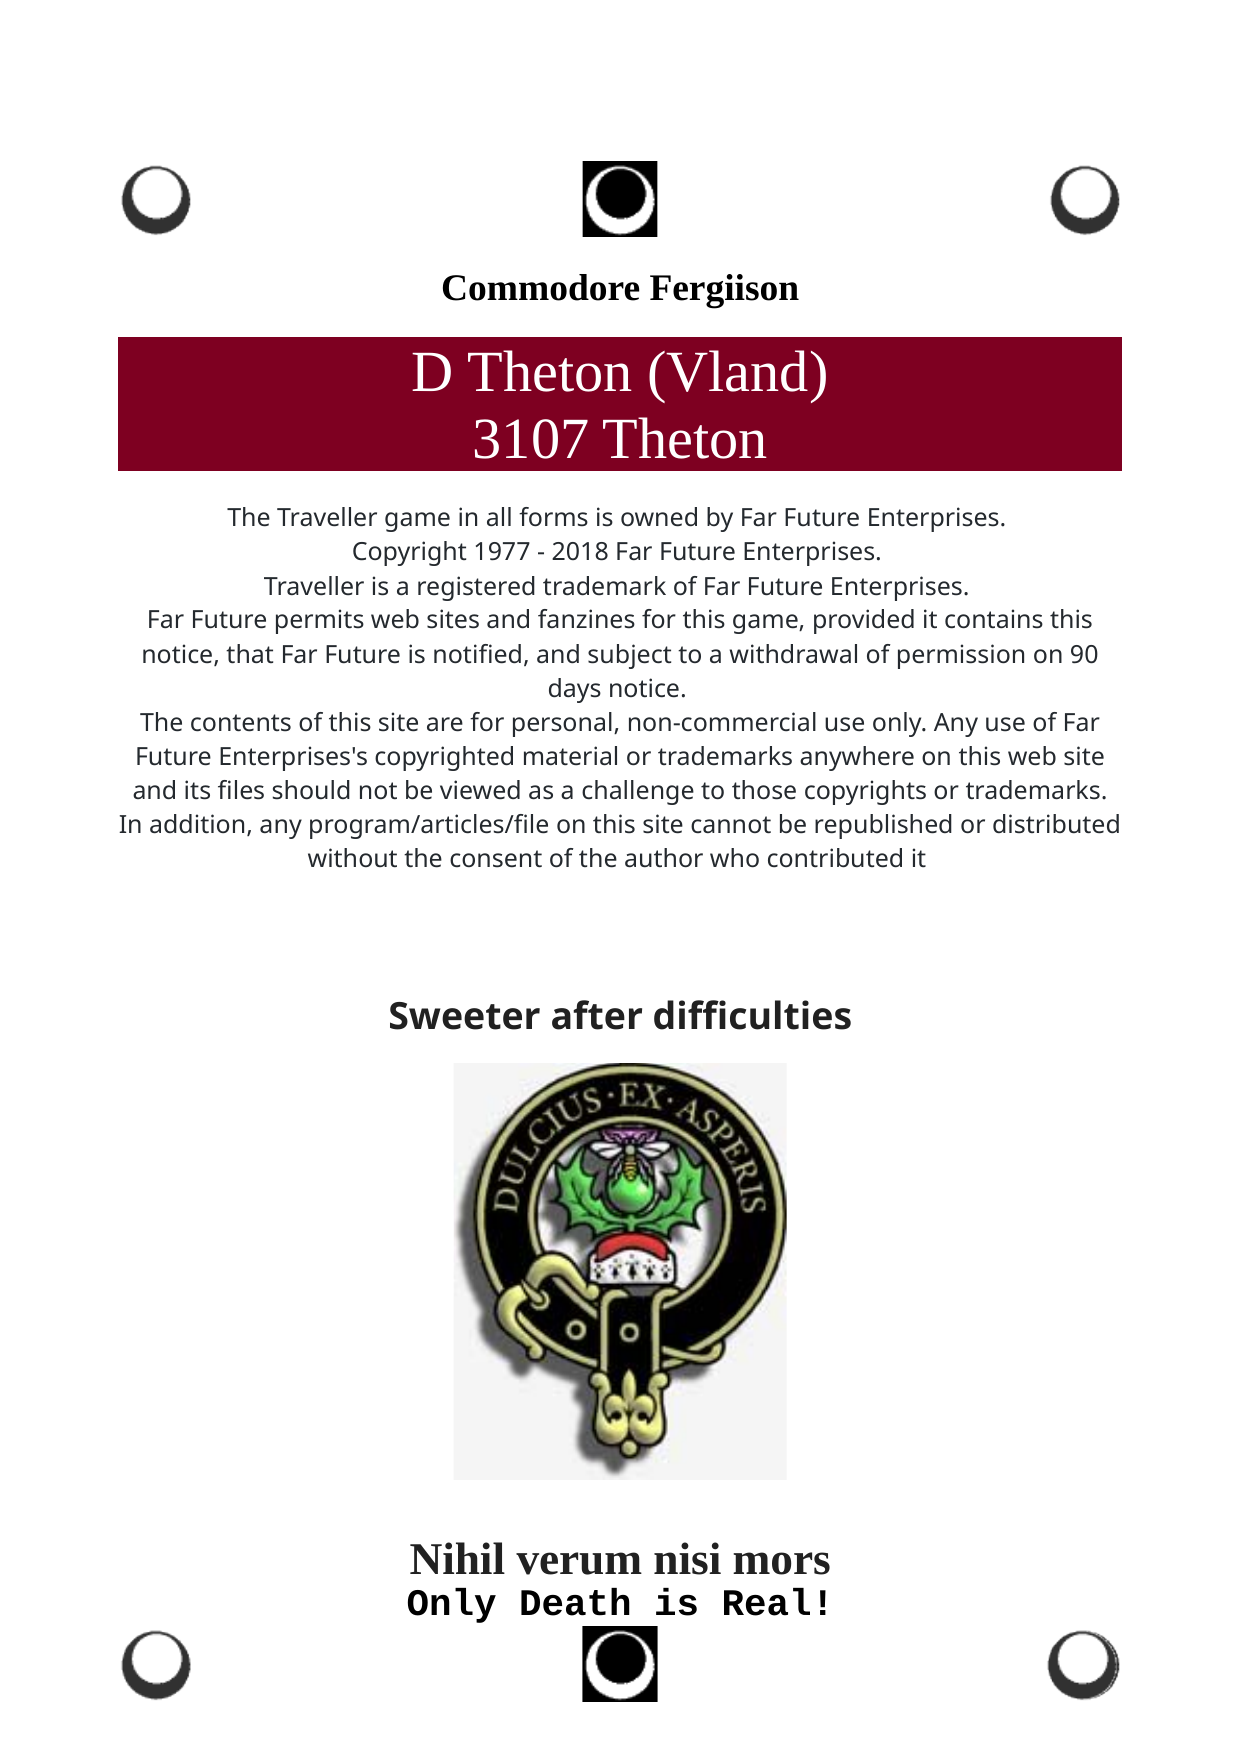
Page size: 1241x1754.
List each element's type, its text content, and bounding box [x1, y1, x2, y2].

text Far Future permits web sites and fanzines for this game, provided it contains this notice, that Far Future is notified, and subject to a withdrawal of permission on 90 days notice. [118, 602, 1122, 704]
text Only Death is Real! [118, 1584, 1122, 1627]
text Traveller is a registered trademark of Far Future Enterprises. [118, 568, 1122, 602]
text The Traveller game in all forms is owned by Far Future Enterprises. [118, 500, 1122, 534]
text The contents of this site are for personal, non-commercial use only. Any use of Far Future Enterprises's copyrighted material or trademarks anywhere on this web site and its files should not be viewed as a challenge to those copyrights or trademarks. In addition, any program/articles/file on this site cannot be republished or distributed without the consent of the author who contributed it [118, 704, 1122, 875]
picture [453, 1063, 787, 1480]
text Nihil verum nisi mors [118, 1532, 1122, 1584]
text Commodore Fergiison [118, 265, 1122, 308]
picture [118, 1626, 194, 1702]
picture [1047, 161, 1123, 237]
picture [582, 1626, 658, 1702]
text D Theton (Vland) [118, 337, 1122, 404]
text Sweeter after difficulties [118, 990, 1122, 1041]
text 3107 Theton [118, 404, 1122, 471]
text Copyright 1977 - 2018 Far Future Enterprises. [118, 534, 1122, 568]
picture [118, 161, 194, 237]
picture [582, 161, 658, 237]
picture [1044, 1626, 1123, 1702]
